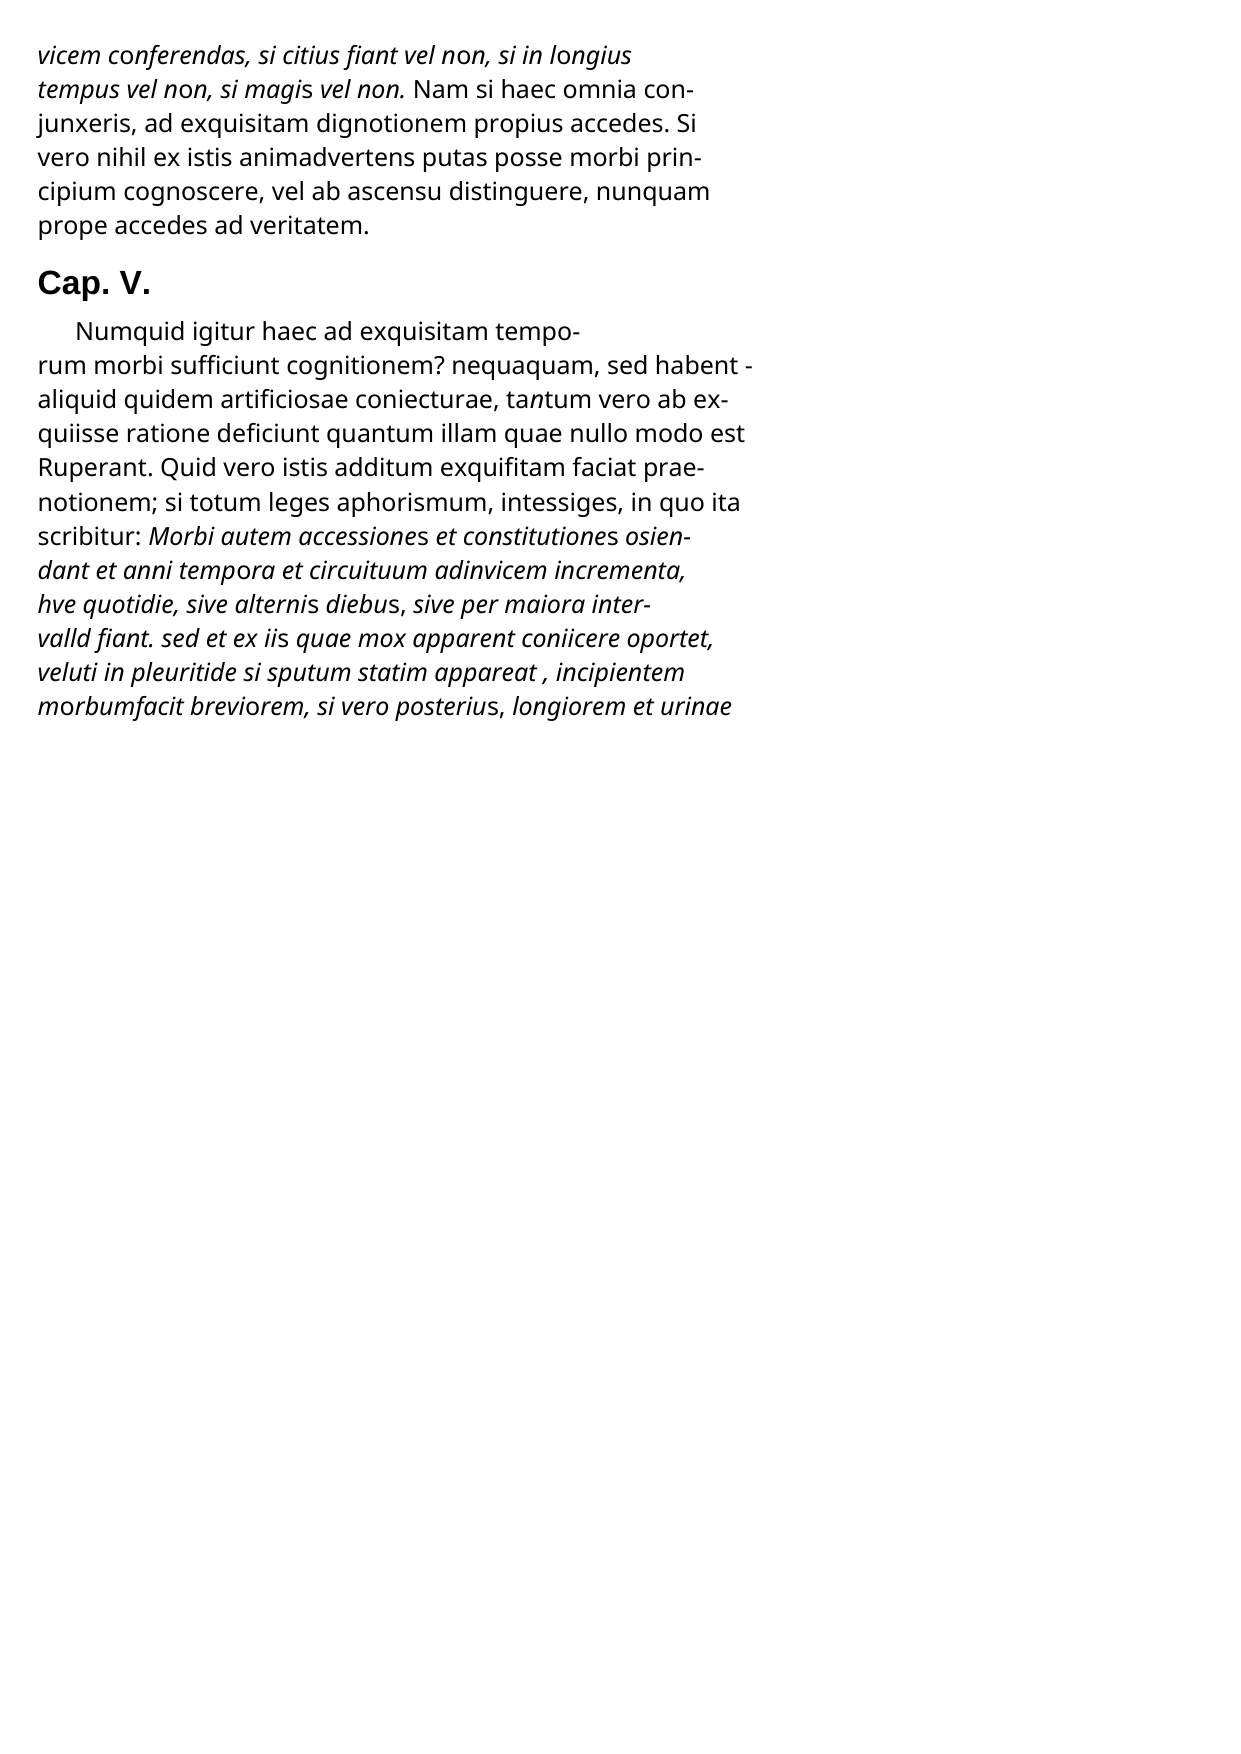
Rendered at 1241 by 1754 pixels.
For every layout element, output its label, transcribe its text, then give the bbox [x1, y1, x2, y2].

text vicem conferendas, si citius fiant vel non, si in longius tempus vel non, si magis vel non. Nam si haec omnia con- junxeris, ad exquisitam dignotionem propius accedes. Si vero nihil ex istis animadvertens putas posse morbi prin- cipium cognoscere, vel ab ascensu distinguere, nunquam prope accedes ad veritatem. [37, 37, 1203, 242]
text Numquid igitur haec ad exquisitam tempo- rum morbi sufficiunt cognitionem? nequaquam, sed habent - aliquid quidem artificiosae coniecturae, tantum vero ab ex- quiisse ratione deficiunt quantum illam quae nullo modo est Ruperant. Quid vero istis additum exquifitam faciat prae- notionem; si totum leges aphorismum, intessiges, in quo ita scribitur: Morbi autem accessiones et constitutiones osien- dant et anni tempora et circuituum adinvicem incrementa, hve quotidie, sive alternis diebus, sive per maiora inter- valld fiant. sed et ex iis quae mox apparent coniicere oportet, veluti in pleuritide si sputum statim appareat , incipientem morbumfacit breviorem, si vero posterius, longiorem et urinae [37, 314, 1203, 723]
subtitle Cap. V. [37, 263, 1203, 301]
